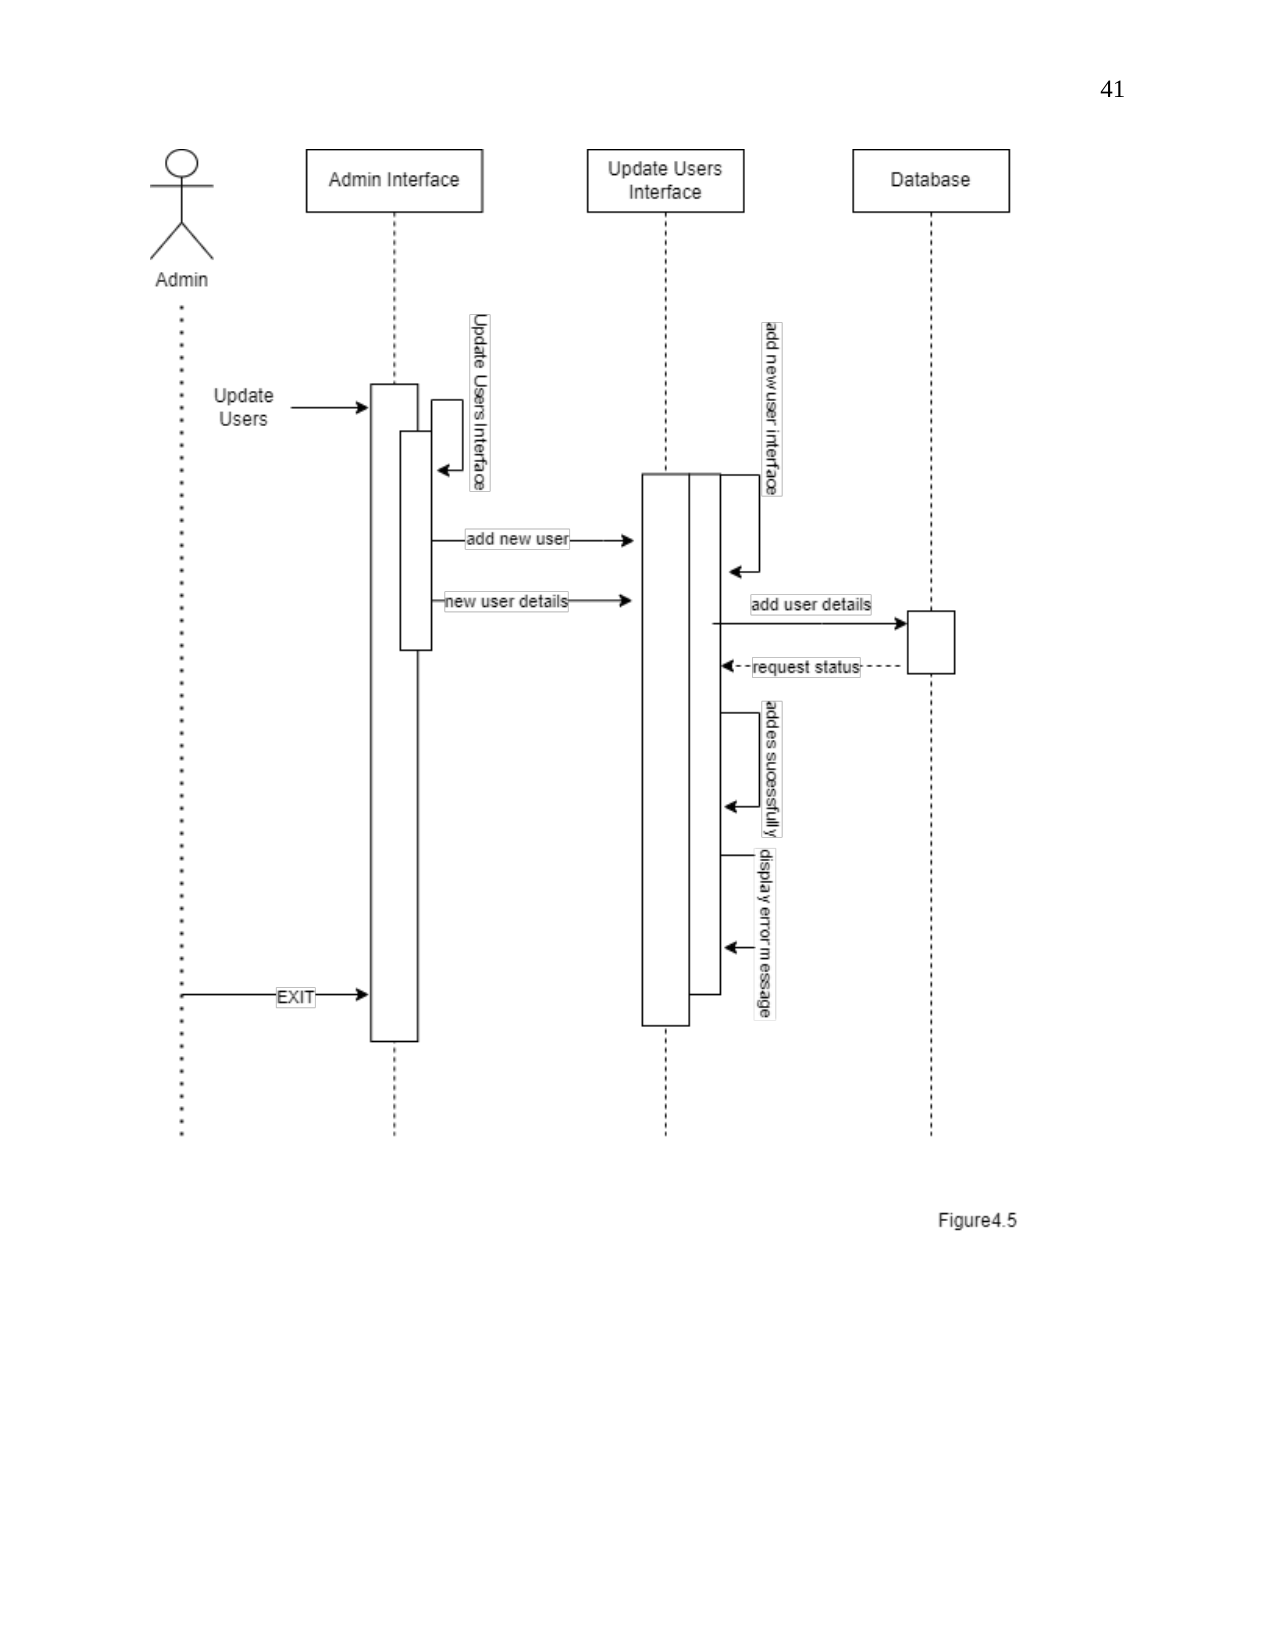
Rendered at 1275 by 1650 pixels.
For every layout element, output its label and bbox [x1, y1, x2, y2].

picture [150, 149, 1026, 1246]
